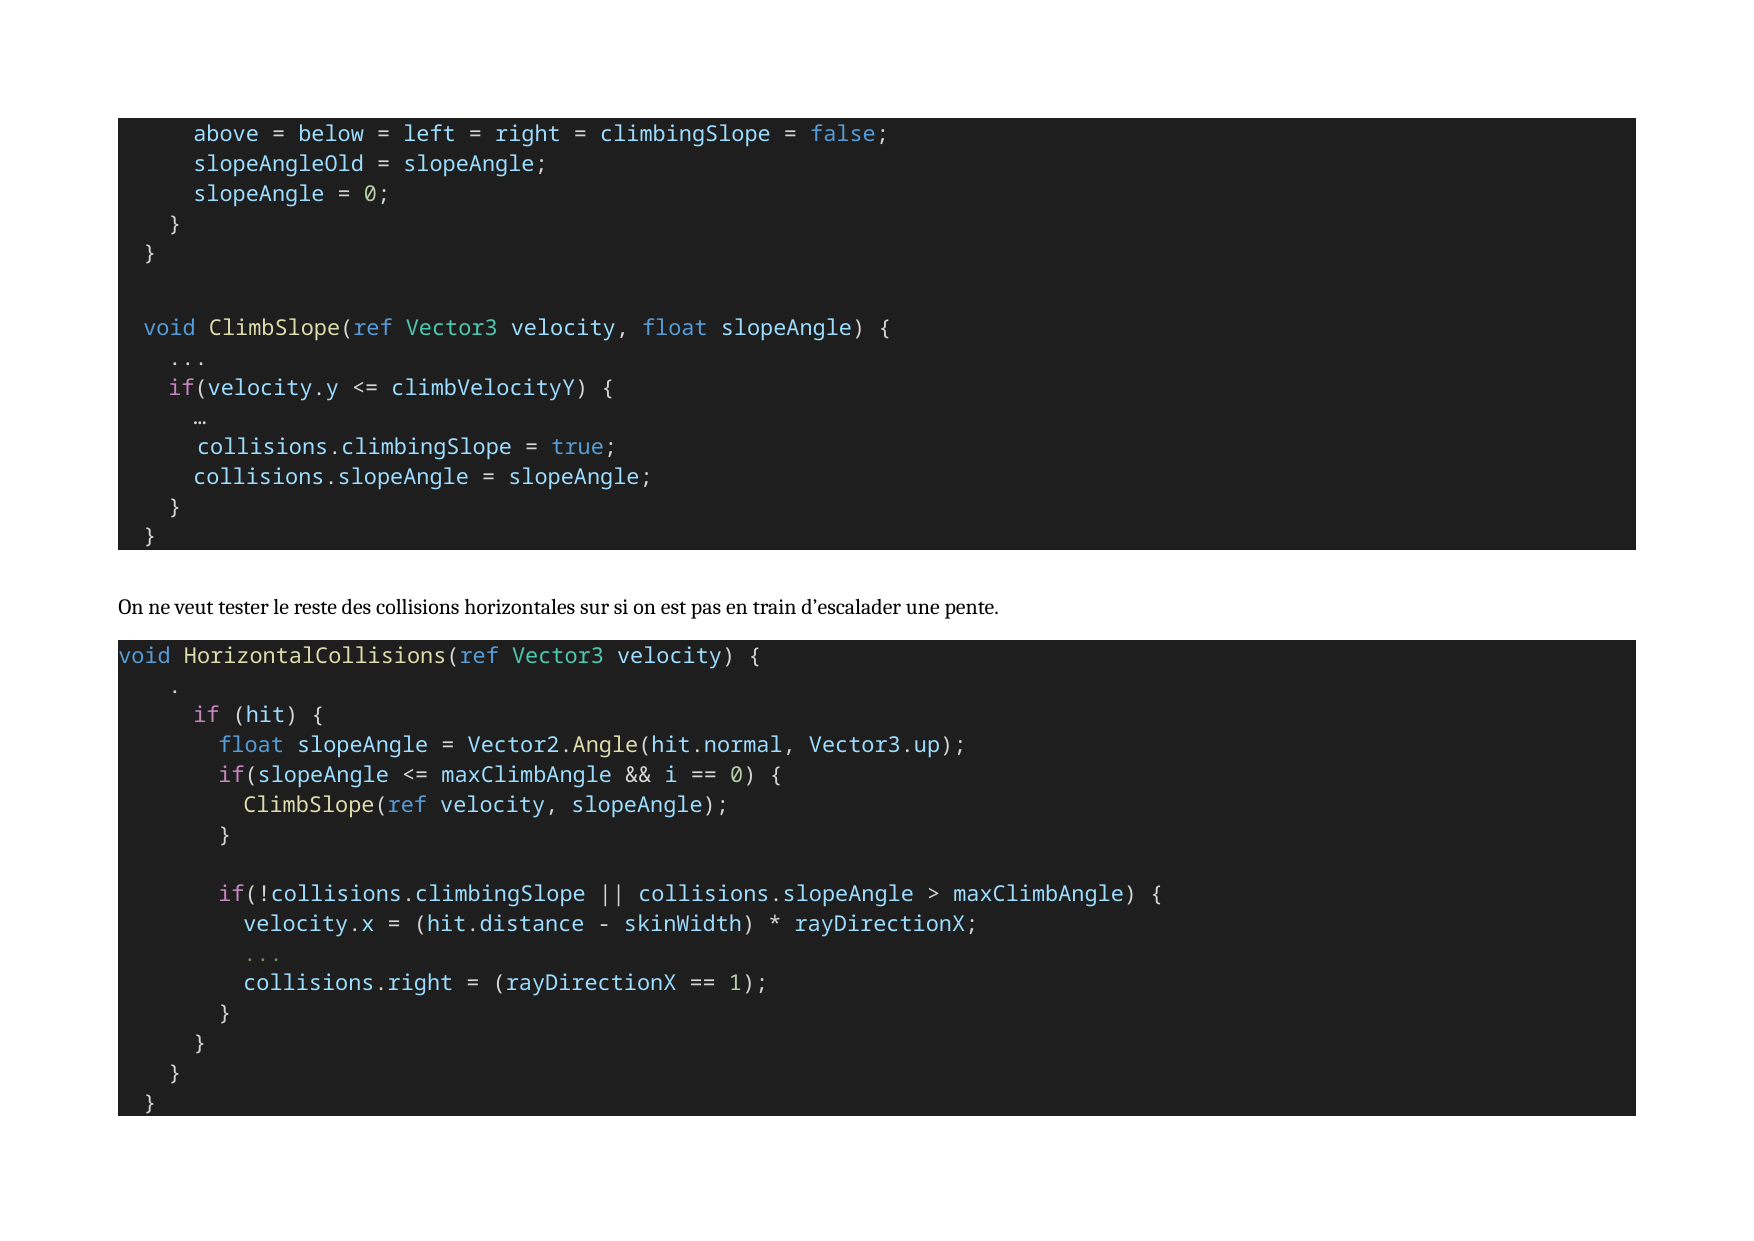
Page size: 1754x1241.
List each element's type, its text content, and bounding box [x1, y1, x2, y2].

text } [118, 818, 1636, 848]
text } [118, 520, 1636, 550]
text } [118, 1057, 1636, 1087]
text } [118, 237, 1636, 267]
text } [118, 491, 1636, 520]
text collisions.climbingSlope = true; [118, 431, 1636, 461]
text if(!collisions.climbingSlope || collisions.slopeAngle > maxClimbAngle) { [118, 878, 1636, 908]
text collisions.right = (rayDirectionX == 1); [118, 967, 1636, 997]
text float slopeAngle = Vector2.Angle(hit.normal, Vector3.up); [118, 729, 1636, 759]
text On ne veut tester le reste des collisions horizontales sur si on est pas en train d’escalader une pente. [118, 595, 1636, 620]
text . [118, 669, 1636, 699]
text if (hit) { [118, 699, 1636, 729]
text slopeAngleOld = slopeAngle; [118, 148, 1636, 178]
text } [118, 1087, 1636, 1116]
text if(slopeAngle <= maxClimbAngle && i == 0) { [118, 759, 1636, 789]
text ClimbSlope(ref velocity, slopeAngle); [118, 789, 1636, 818]
text slopeAngle = 0; [118, 178, 1636, 207]
text collisions.slopeAngle = slopeAngle; [118, 461, 1636, 491]
text } [118, 997, 1636, 1027]
text if(velocity.y <= climbVelocityY) { [118, 371, 1636, 401]
text } [118, 207, 1636, 237]
text ... [118, 342, 1636, 371]
text above = below = left = right = climbingSlope = false; [118, 118, 1636, 148]
text void HorizontalCollisions(ref Vector3 velocity) { [118, 640, 1636, 669]
text velocity.x = (hit.distance - skinWidth) * rayDirectionX; [118, 908, 1636, 938]
text } [118, 1027, 1636, 1057]
text void ClimbSlope(ref Vector3 velocity, float slopeAngle) { [118, 312, 1636, 342]
text ... [118, 938, 1636, 967]
text … [118, 401, 1636, 431]
